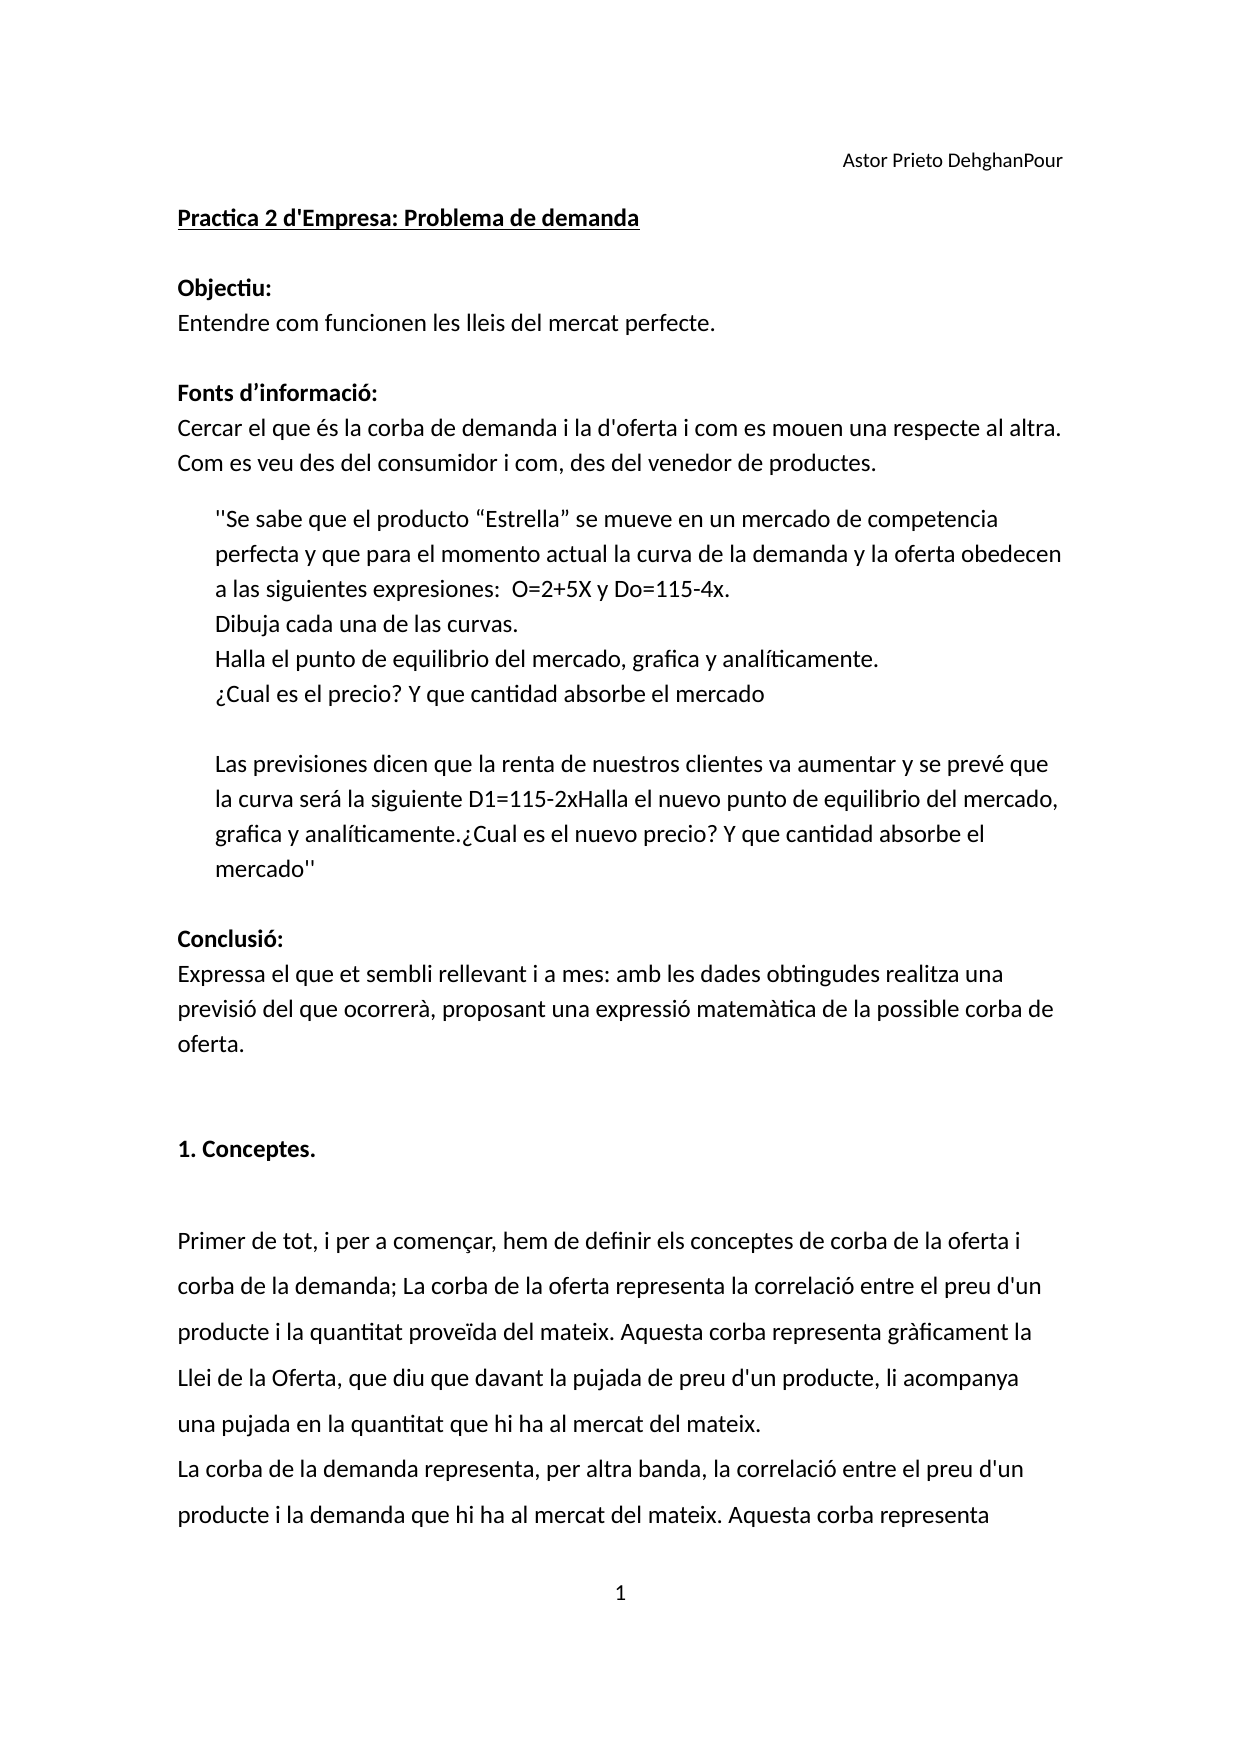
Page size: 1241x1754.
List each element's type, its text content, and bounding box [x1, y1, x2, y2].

text Fonts d’informació: [177, 377, 1063, 408]
text 1. Conceptes. [177, 1133, 1063, 1164]
text Conclusió: [177, 923, 1063, 954]
list Halla el punto de equilibrio del mercado, grafica y analíticamente. [177, 643, 1063, 674]
list ¿Cual es el precio? Y que cantidad absorbe el mercado [177, 678, 1063, 709]
list Las previsiones dicen que la renta de nuestros clientes va aumentar y se prevé que la curva será la siguiente D1=115-2xHalla el nuevo punto de equilibrio del mercado, grafica y analíticamente.¿Cual es el nuevo precio? Y que cantidad absorbe el mercado'' [215, 748, 1063, 884]
text Cercar el que és la corba de demanda i la d'oferta i com es mouen una respecte al altra. Com es veu des del consumidor i com, des del venedor de productes. [177, 412, 1063, 478]
text Objectiu: [177, 272, 1063, 303]
text Entendre com funcionen les lleis del mercat perfecte. [177, 307, 1063, 338]
list Dibuja cada una de las curvas. [177, 608, 1063, 639]
text La corba de la demanda representa, per altra banda, la correlació entre el preu d'un producte i la demanda que hi ha al mercat del mateix. Aquesta corba representa [177, 1453, 1063, 1530]
list ''Se sabe que el producto “Estrella” se mueve en un mercado de competencia perfecta y que para el momento actual la curva de la demanda y la oferta obedecen a las siguientes expresiones: O=2+5X y Do=115-4x. [177, 503, 1063, 604]
text Expressa el que et sembli rellevant i a mes: amb les dades obtingudes realitza una previsió del que ocorrerà, proposant una expressió matemàtica de la possible corba de oferta. [177, 958, 1063, 1059]
text Practica 2 d'Empresa: Problema de demanda [177, 202, 1063, 233]
text Primer de tot, i per a començar, hem de definir els conceptes de corba de la oferta i corba de la demanda; La corba de la oferta representa la correlació entre el preu d'un producte i la quantitat proveïda del mateix. Aquesta corba representa gràficament la Llei de la Oferta, que diu que davant la pujada de preu d'un producte, li acompanya una pujada en la quantitat que hi ha al mercat del mateix. [177, 1225, 1063, 1438]
